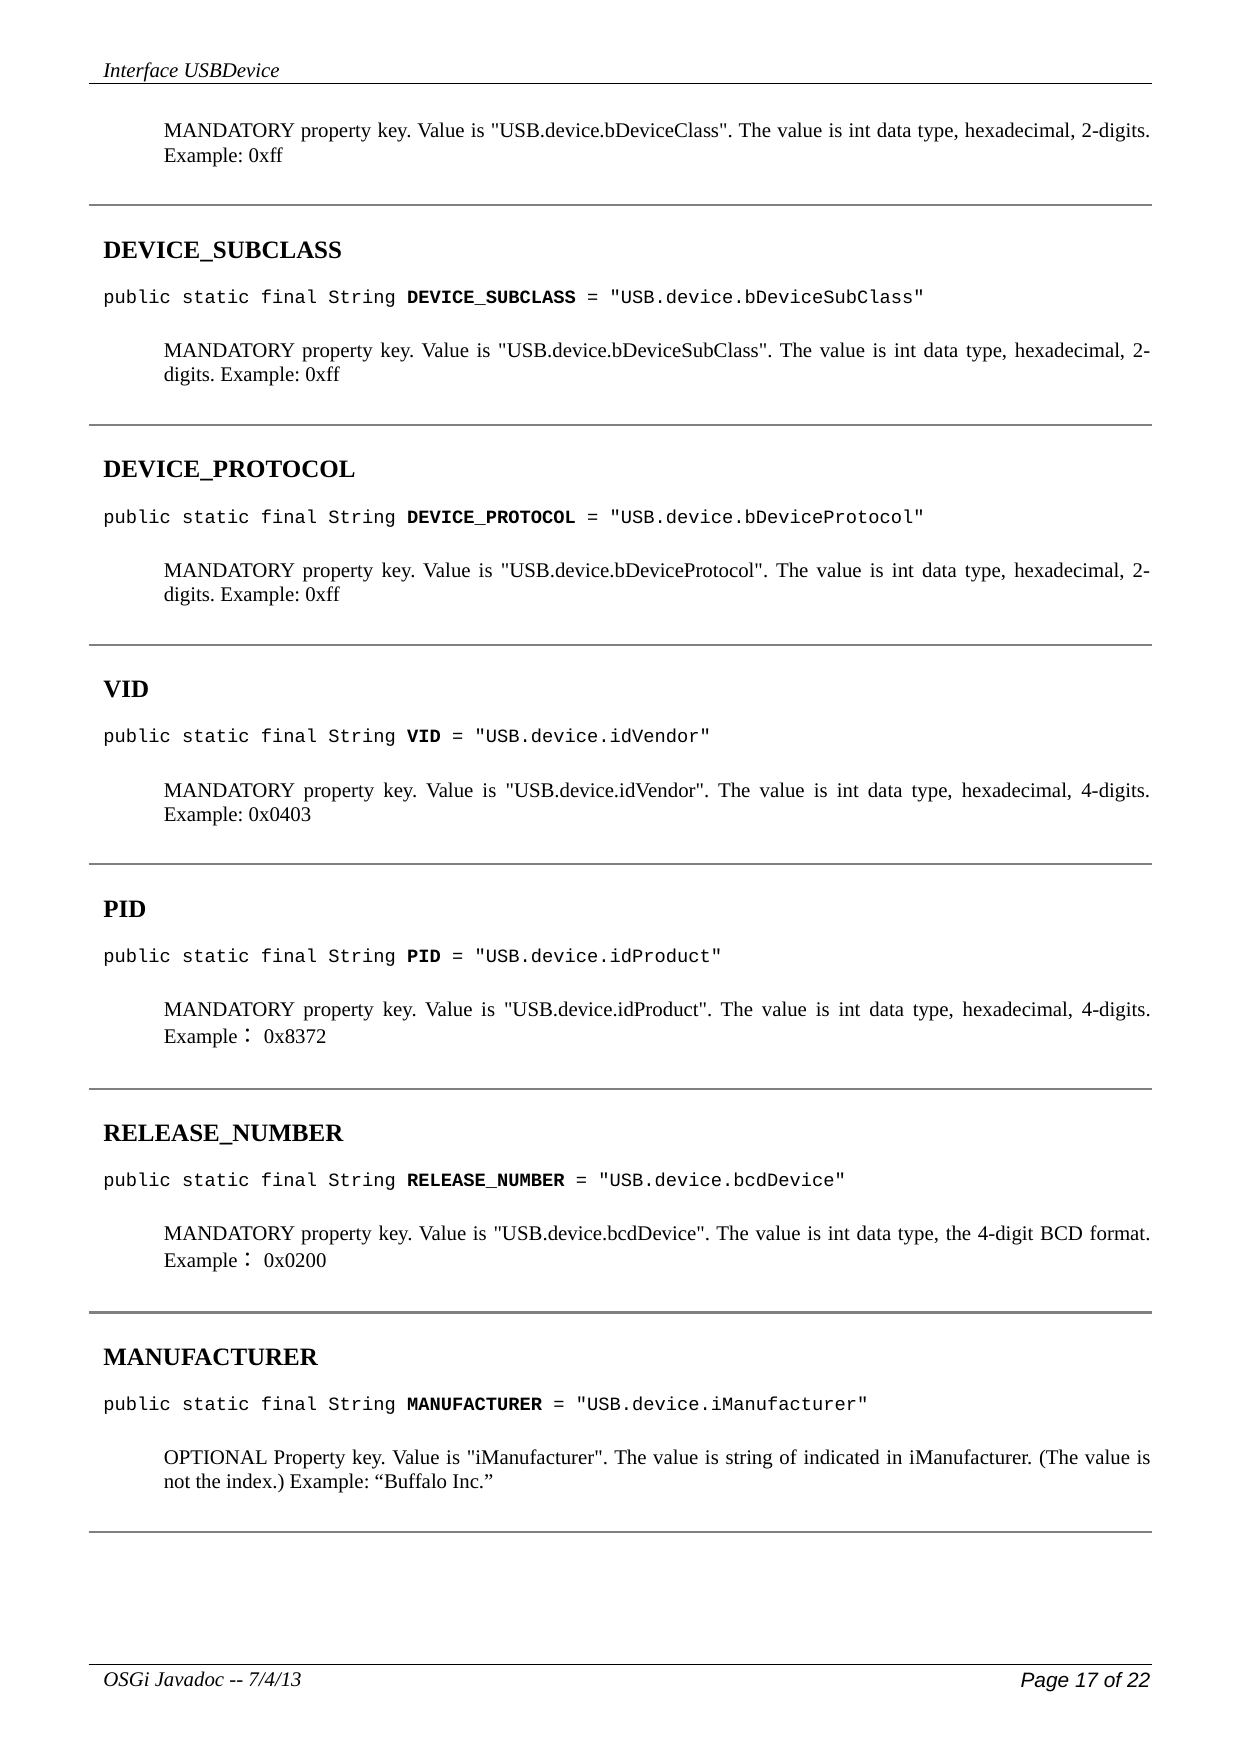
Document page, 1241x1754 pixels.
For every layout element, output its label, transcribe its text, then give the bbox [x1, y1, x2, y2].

subtitle DEVICE_SUBCLASS [88, 235, 1152, 263]
text public static final String DEVICE_SUBCLASS = "USB.device.bDeviceSubClass" [88, 288, 1152, 309]
text public static final String RELEASE_NUMBER = "USB.device.bcdDevice" [88, 1171, 1152, 1192]
text public static final String VID = "USB.device.idVendor" [88, 727, 1152, 748]
text MANDATORY property key. Value is "USB.device.bDeviceProtocol". The value is int data type, hexadecimal, 2-digits. Example: 0xff [163, 558, 1152, 606]
text public static final String PID = "USB.device.idProduct" [88, 947, 1152, 968]
text MANDATORY property key. Value is "USB.device.idProduct". The value is int data type, hexadecimal, 4-digits. Example： 0x8372 [163, 997, 1152, 1050]
text public static final String MANUFACTURER = "USB.device.iManufacturer" [88, 1395, 1152, 1416]
text OPTIONAL Property key. Value is "iManufacturer". The value is string of indicated in iManufacturer. (The value is not the index.) Example: “Buffalo Inc.” [163, 1445, 1152, 1493]
text MANDATORY property key. Value is "USB.device.bDeviceSubClass". The value is int data type, hexadecimal, 2-digits. Example: 0xff [163, 338, 1152, 386]
subtitle PID [88, 894, 1152, 923]
text public static final String DEVICE_PROTOCOL = "USB.device.bDeviceProtocol" [88, 507, 1152, 529]
subtitle MANUFACTURER [88, 1342, 1152, 1371]
subtitle RELEASE_NUMBER [88, 1118, 1152, 1147]
text MANDATORY property key. Value is "USB.device.idVendor". The value is int data type, hexadecimal, 4-digits. Example: 0x0403 [163, 777, 1152, 826]
subtitle DEVICE_PROTOCOL [88, 454, 1152, 483]
subtitle VID [88, 674, 1152, 703]
text MANDATORY property key. Value is "USB.device.bcdDevice". The value is int data type, the 4-digit BCD format. Example： 0x0200 [163, 1221, 1152, 1274]
text MANDATORY property key. Value is "USB.device.bDeviceClass". The value is int data type, hexadecimal, 2-digits. Example: 0xff [163, 118, 1152, 167]
